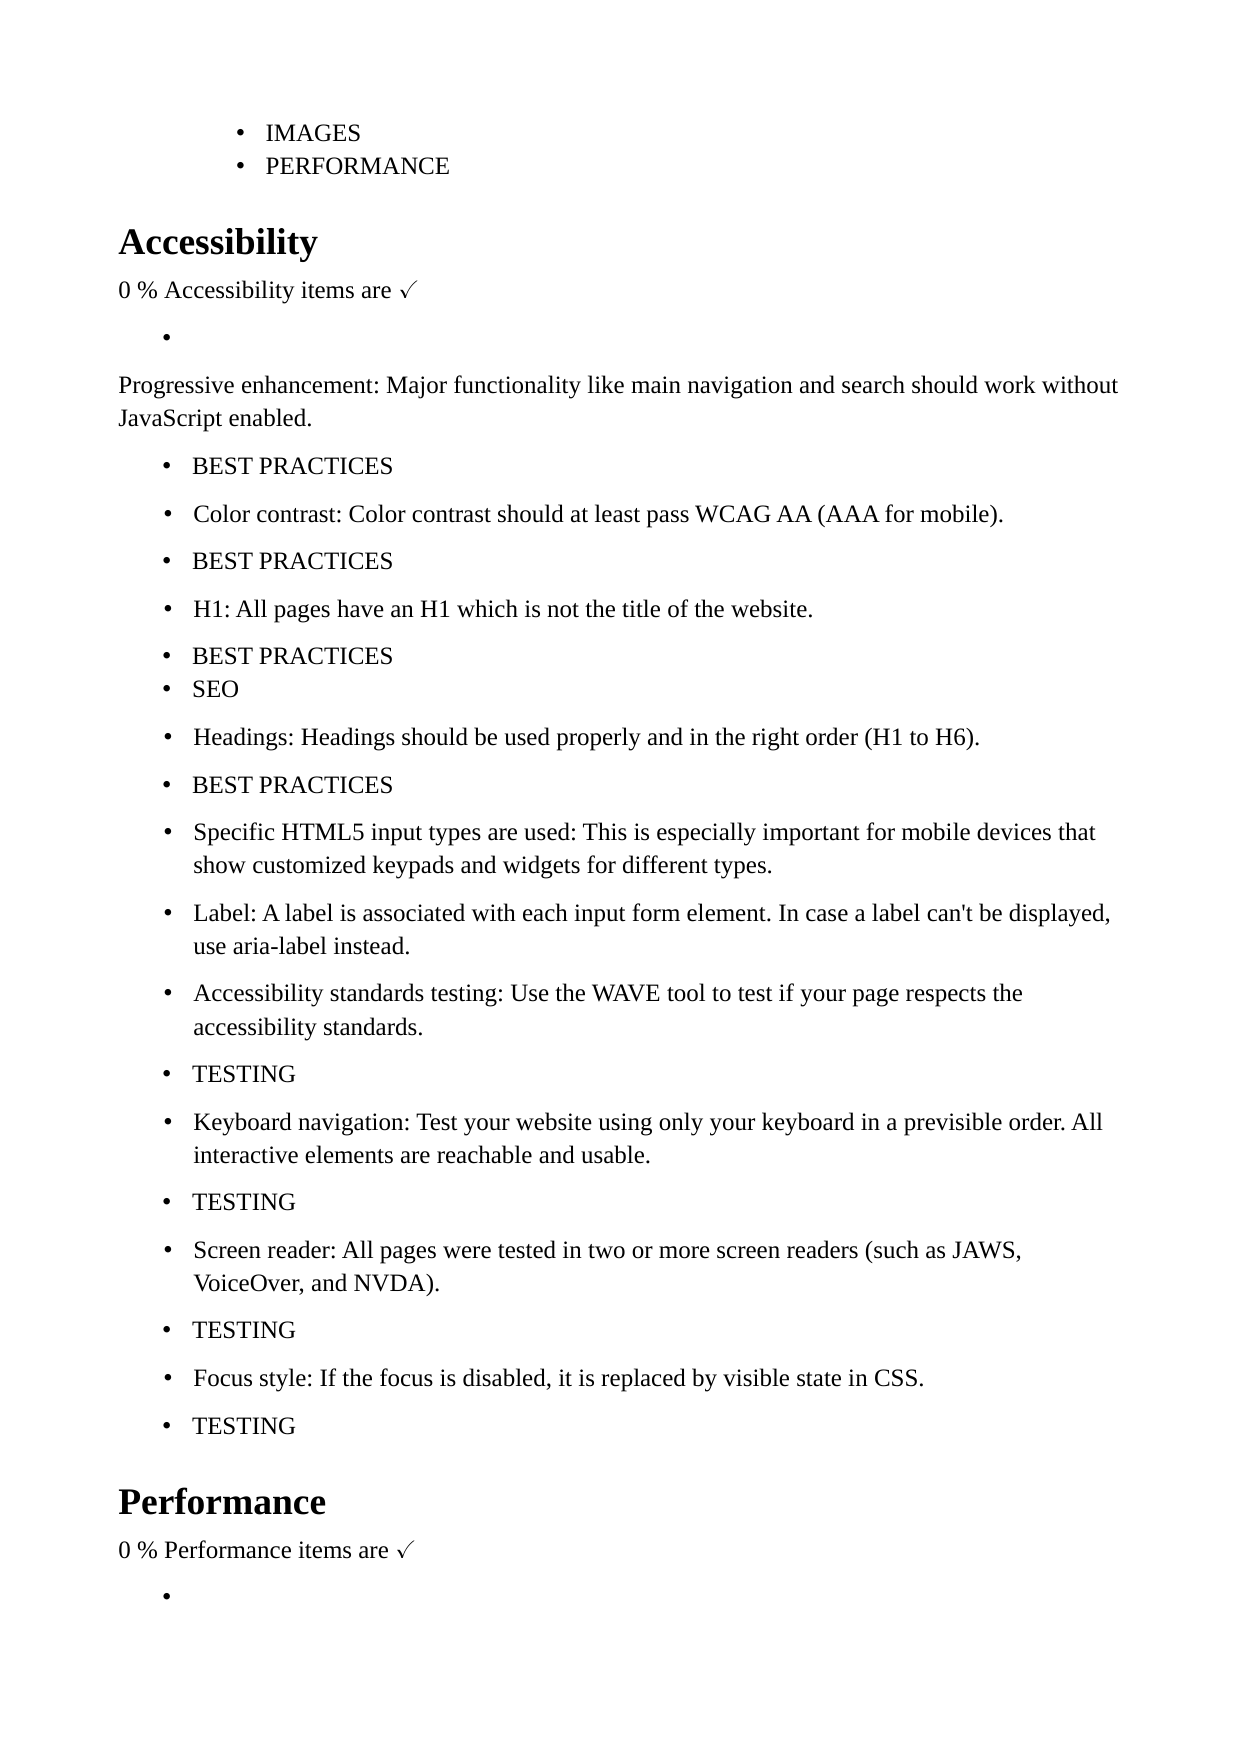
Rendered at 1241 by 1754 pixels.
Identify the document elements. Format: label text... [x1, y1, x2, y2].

subtitle Performance [118, 1479, 1122, 1522]
list TESTING [162, 1316, 1122, 1344]
list Screen reader: All pages were tested in two or more screen readers (such as JAWS, VoiceOver, and NVDA). [164, 1235, 1122, 1297]
list Accessibility standards testing: Use the WAVE tool to test if your page respects the accessibility standards. [164, 978, 1122, 1040]
list PERFORMANCE [236, 151, 1122, 180]
list IMAGES [236, 118, 1122, 147]
list H1: All pages have an H1 which is not the title of the website. [164, 594, 1122, 623]
text 0 % Performance items are ✓ [118, 1535, 1122, 1564]
text Progressive enhancement: Major functionality like main navigation and search should work without JavaScript enabled. [118, 370, 1122, 432]
list BEST PRACTICES [162, 770, 1122, 798]
list BEST PRACTICES [162, 451, 1122, 480]
text 0 % Accessibility items are ✓ [118, 275, 1122, 304]
list TESTING [162, 1187, 1122, 1216]
list TESTING [162, 1059, 1122, 1088]
subtitle Accessibility [118, 219, 1122, 263]
list Label: A label is associated with each input form element. In case a label can't be displayed, use aria-label instead. [164, 898, 1122, 960]
list Focus style: If the focus is disabled, it is replaced by visible state in CSS. [164, 1363, 1122, 1392]
list Color contrast: Color contrast should at least pass WCAG AA (AAA for mobile). [164, 499, 1122, 527]
list TESTING [162, 1411, 1122, 1439]
list Headings: Headings should be used properly and in the right order (H1 to H6). [164, 722, 1122, 751]
list Keyboard navigation: Test your website using only your keyboard in a previsible order. All interactive elements are reachable and usable. [164, 1107, 1122, 1168]
list Specific HTML5 input types are used: This is especially important for mobile devices that show customized keypads and widgets for different types. [164, 817, 1122, 879]
list SEO [162, 674, 1122, 703]
list BEST PRACTICES [162, 546, 1122, 575]
list BEST PRACTICES [162, 641, 1122, 670]
